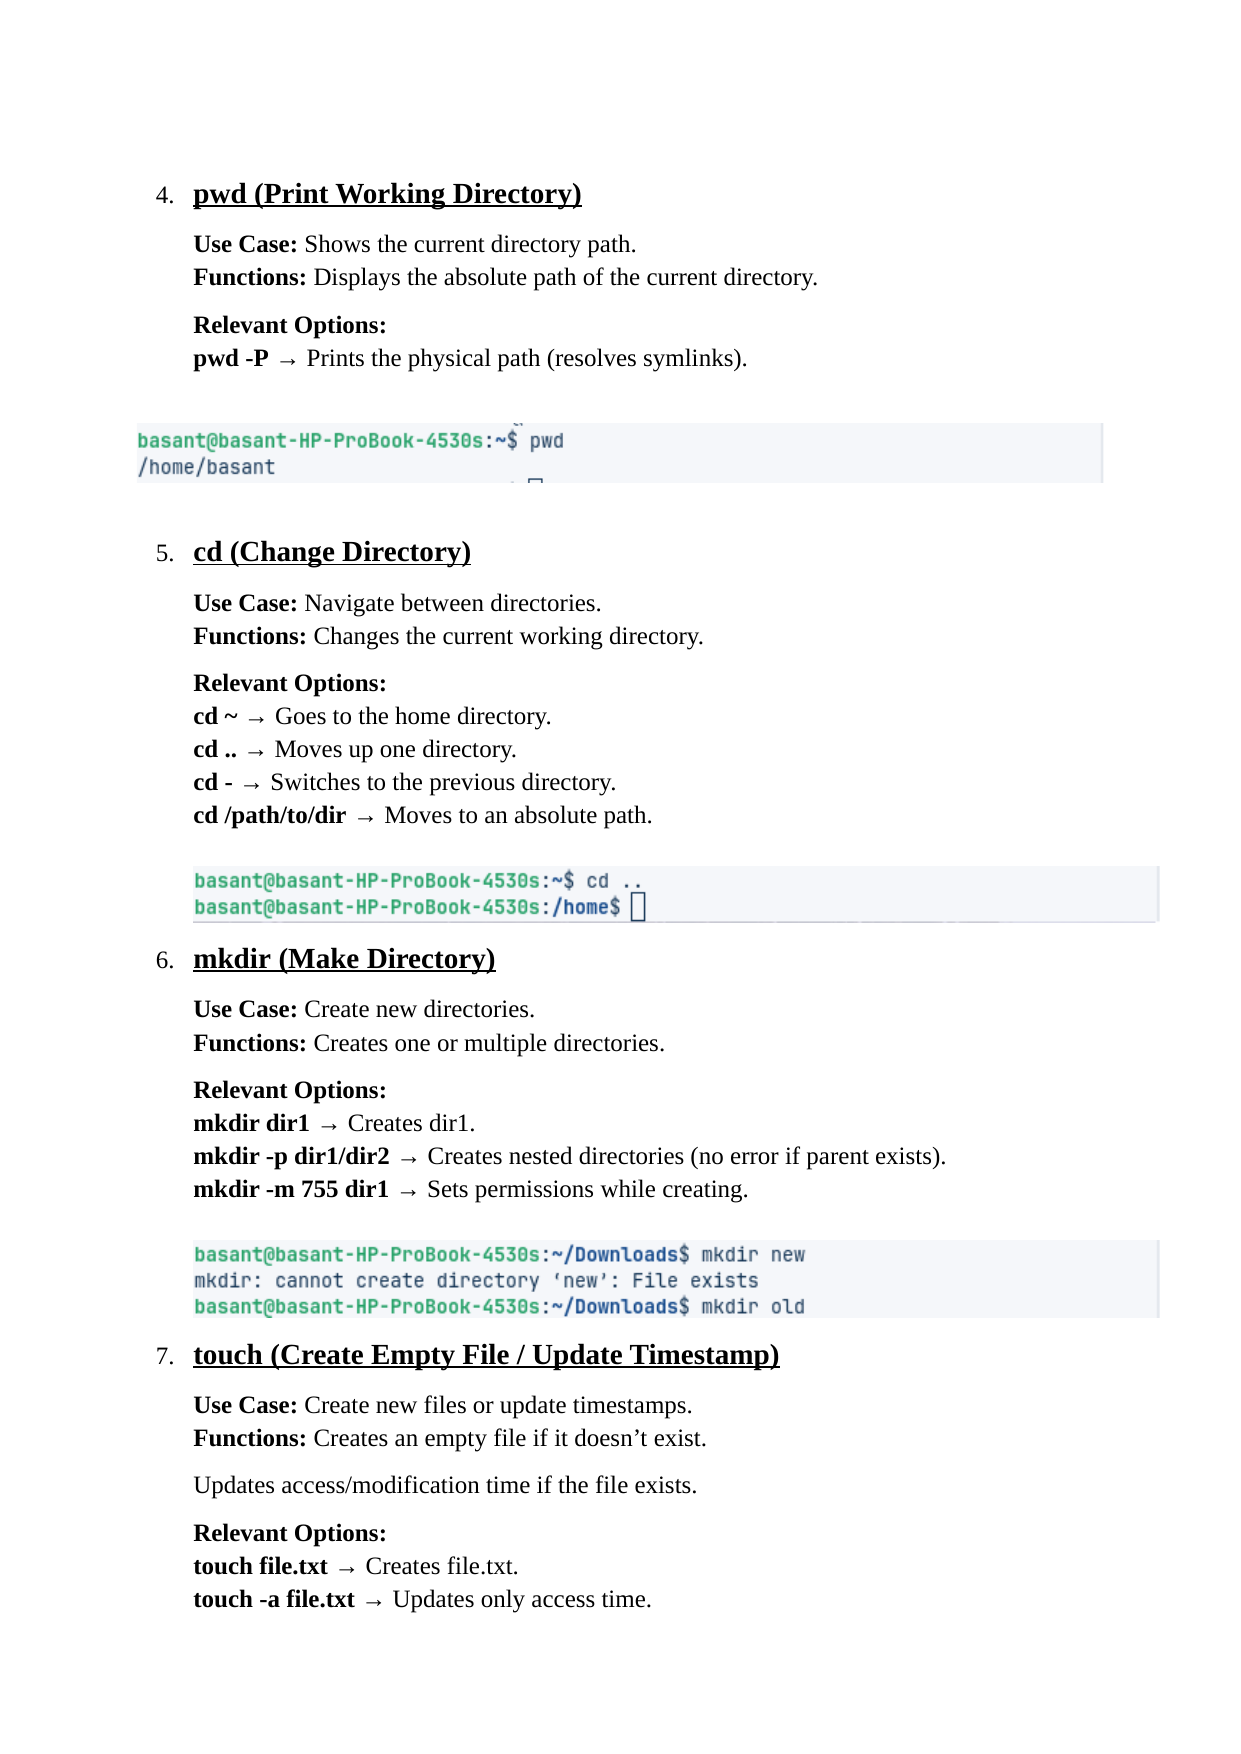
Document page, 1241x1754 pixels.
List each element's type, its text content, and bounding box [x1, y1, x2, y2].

list Updates access/modification time if the file exists. [156, 1471, 1122, 1499]
list Use Case: Create new files or update timestamps. Functions: Creates an empty file if it doesn’t exist. [156, 1390, 1122, 1452]
list Use Case: Navigate between directories. Functions: Changes the current working directory. [156, 588, 1122, 649]
list Use Case: Create new directories. Functions: Creates one or multiple directories. [156, 994, 1122, 1056]
list Relevant Options: mkdir dir1 → Creates dir1. mkdir -p dir1/dir2 → Creates nested directories (no error if parent exists). mkdir -m 755 dir1 → Sets permissions while creating. [156, 1075, 1122, 1318]
list Relevant Options: cd ~ → Goes to the home directory. cd .. → Moves up one directory. cd - → Switches to the previous directory. cd /path/to/dir → Moves to an absolute path. [156, 668, 1122, 923]
picture [193, 866, 1160, 923]
list Relevant Options: pwd -P → Prints the physical path (resolves symlinks). [156, 310, 1122, 405]
picture [193, 1240, 1160, 1318]
list Use Case: Shows the current directory path. Functions: Displays the absolute path of the current directory. [156, 229, 1122, 291]
picture [136, 423, 1104, 483]
list touch (Create Empty File / Update Timestamp) [156, 1337, 1122, 1370]
list Relevant Options: touch file.txt → Creates file.txt. touch -a file.txt → Updates only access time. [156, 1518, 1122, 1613]
list pwd (Print Working Directory) [156, 176, 1122, 210]
list mkdir (Make Directory) [156, 941, 1122, 975]
list cd (Change Directory) [156, 534, 1122, 568]
